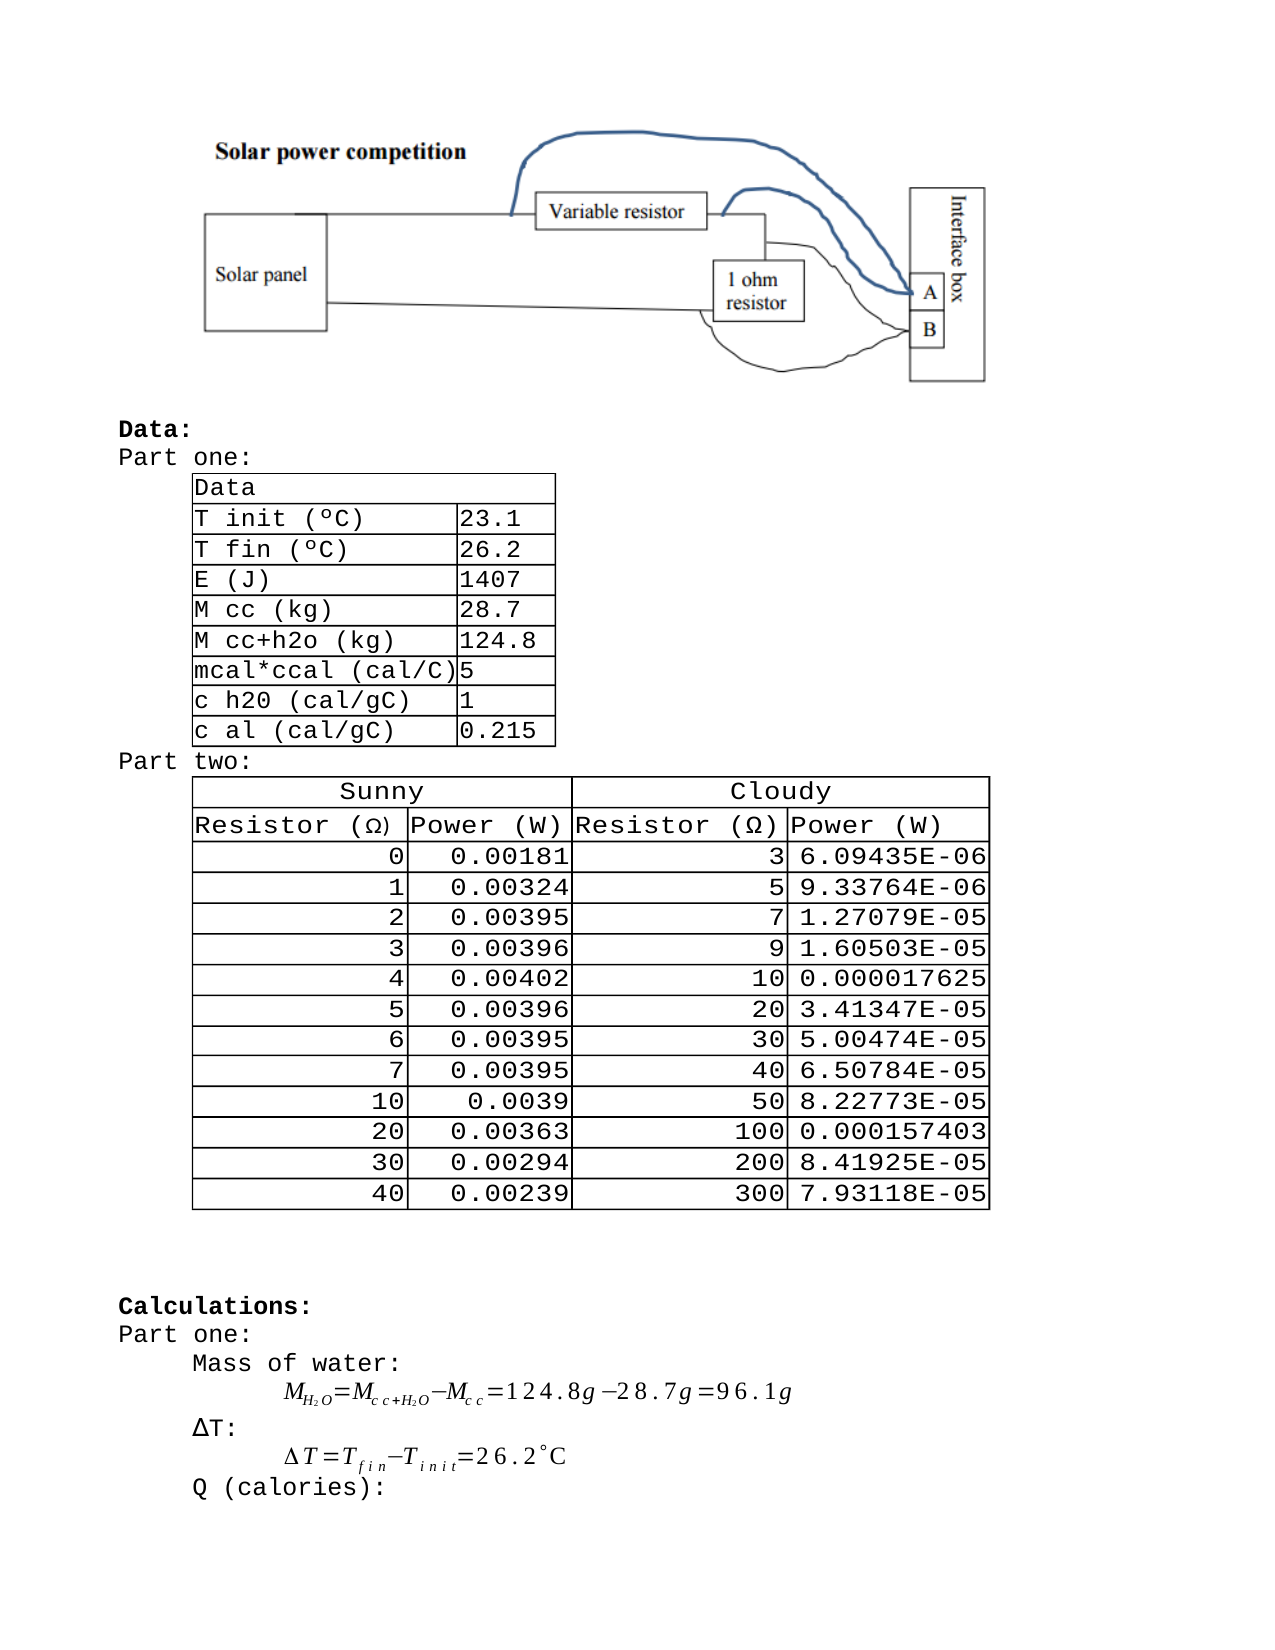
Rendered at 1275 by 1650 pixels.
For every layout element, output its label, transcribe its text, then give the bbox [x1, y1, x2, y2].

text ∆T: [118, 1410, 1157, 1444]
picture [192, 118, 991, 389]
text Mass of water: [118, 1350, 1157, 1379]
text Part two: [118, 748, 1157, 777]
text Calculations: [118, 1294, 1157, 1322]
text Part one: [118, 1322, 1157, 1350]
text Part one: [118, 445, 1157, 473]
text Q (calories): [118, 1475, 1157, 1503]
text Data: [118, 416, 1157, 445]
